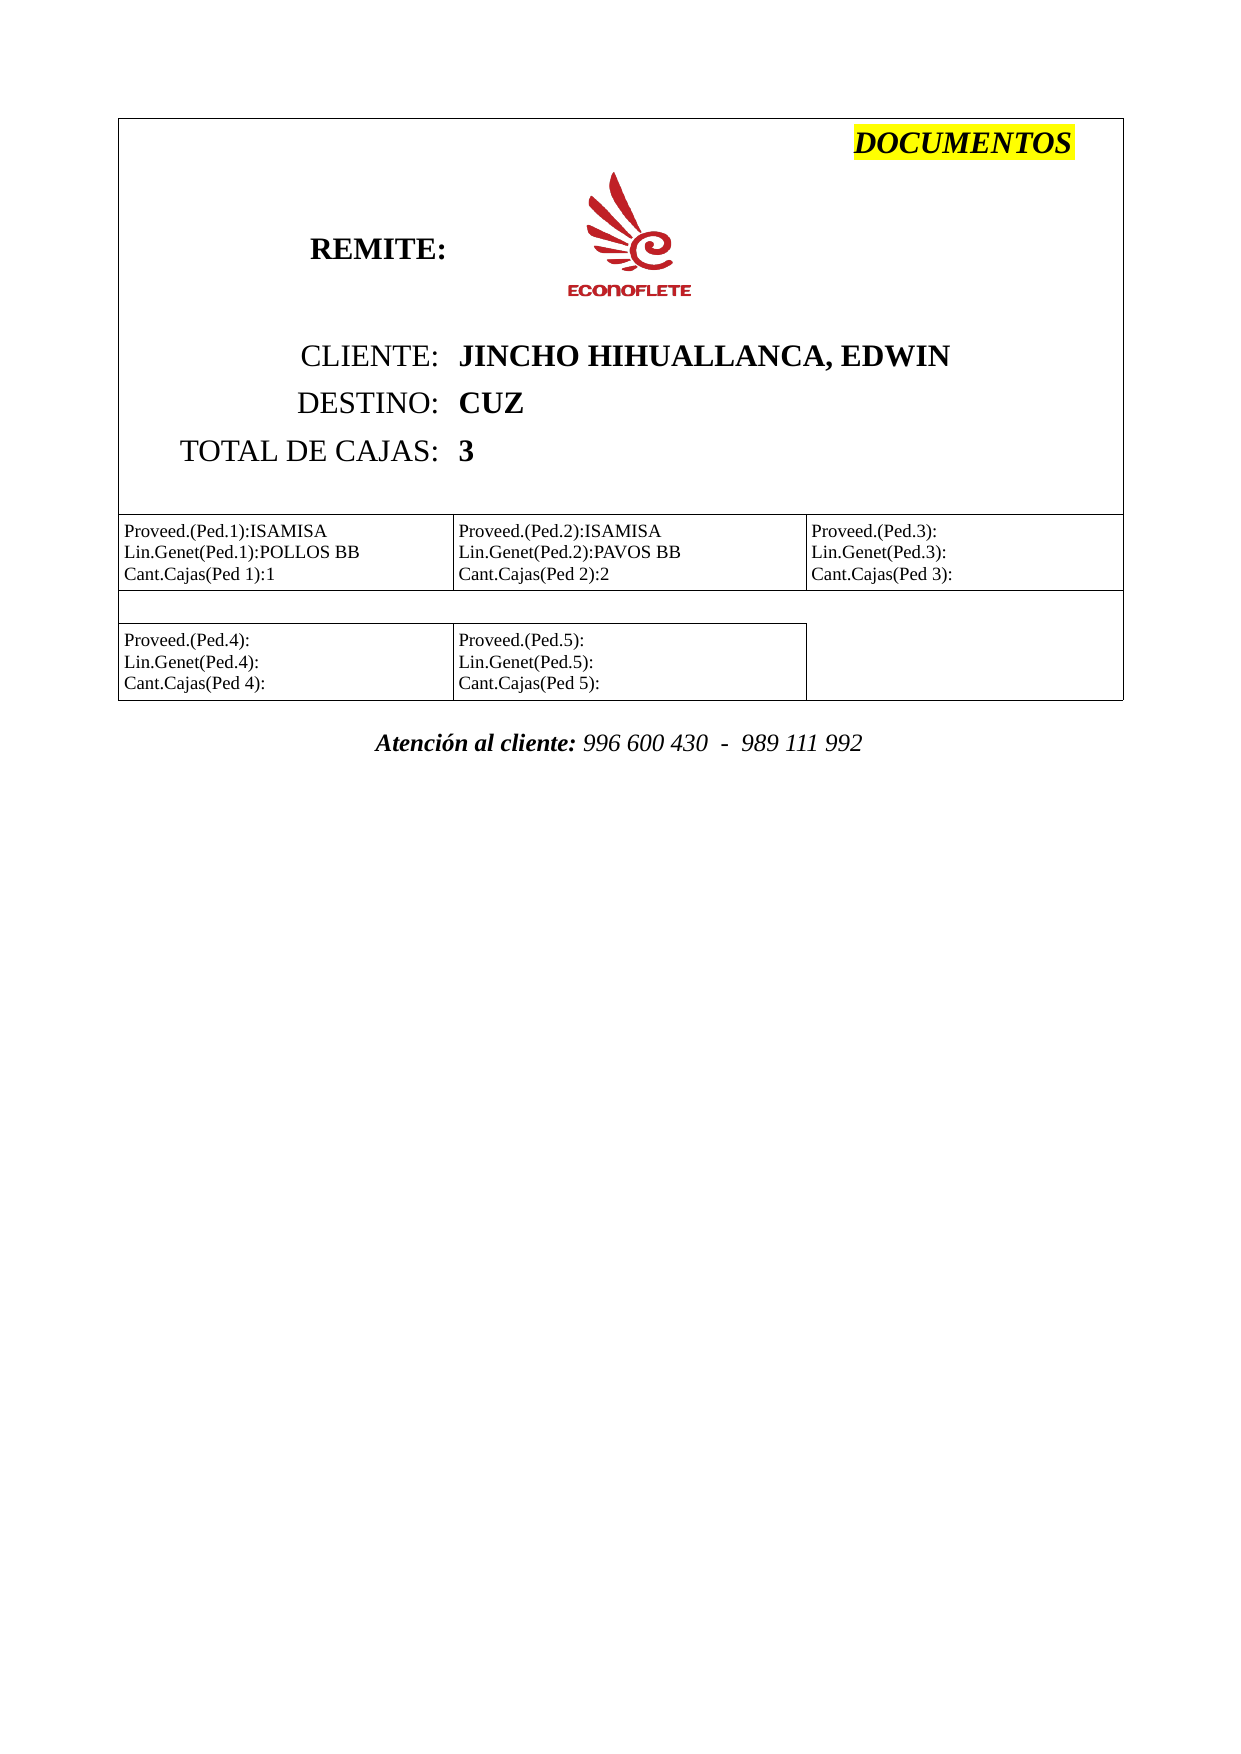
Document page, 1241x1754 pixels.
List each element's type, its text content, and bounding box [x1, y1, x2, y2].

table_cell TOTAL DE CAJAS: [119, 426, 453, 474]
table_cell Proveed.(Ped.3): Lin.Genet(Ped.3): Cant.Cajas(Ped 3): [807, 515, 1123, 590]
table_cell [807, 623, 1123, 699]
table_cell [119, 591, 453, 623]
table_cell [806, 474, 1123, 514]
table_header DOCUMENTOS [806, 119, 1123, 166]
table_cell CUZ [453, 379, 806, 426]
table_cell Proveed.(Ped.1):ISAMISA Lin.Genet(Ped.1):POLLOS BB Cant.Cajas(Ped 1):1 [119, 515, 453, 590]
table_header [119, 119, 453, 166]
table_cell [806, 379, 1123, 426]
table_cell REMITE: [119, 166, 453, 332]
table_cell [453, 474, 806, 514]
table_cell Proveed.(Ped.2):ISAMISA Lin.Genet(Ped.2):PAVOS BB Cant.Cajas(Ped 2):2 [454, 515, 806, 590]
table_cell Proveed.(Ped.5): Lin.Genet(Ped.5): Cant.Cajas(Ped 5): [454, 624, 806, 699]
table_cell [453, 591, 806, 623]
table_cell [806, 166, 1123, 332]
text Atención al cliente: 996 600 430 - 989 111 992 [118, 728, 1122, 757]
table_cell DESTINO: [119, 379, 453, 426]
table_cell 3 [453, 426, 1123, 474]
picture [552, 171, 707, 297]
table_cell [453, 166, 806, 332]
table_cell CLIENTE: [119, 332, 453, 379]
table_cell [806, 591, 1123, 623]
table_header [453, 119, 806, 166]
table_cell JINCHO HIHUALLANCA, EDWIN [453, 332, 1123, 379]
table_cell [119, 474, 453, 514]
table_cell Proveed.(Ped.4): Lin.Genet(Ped.4): Cant.Cajas(Ped 4): [119, 624, 453, 699]
